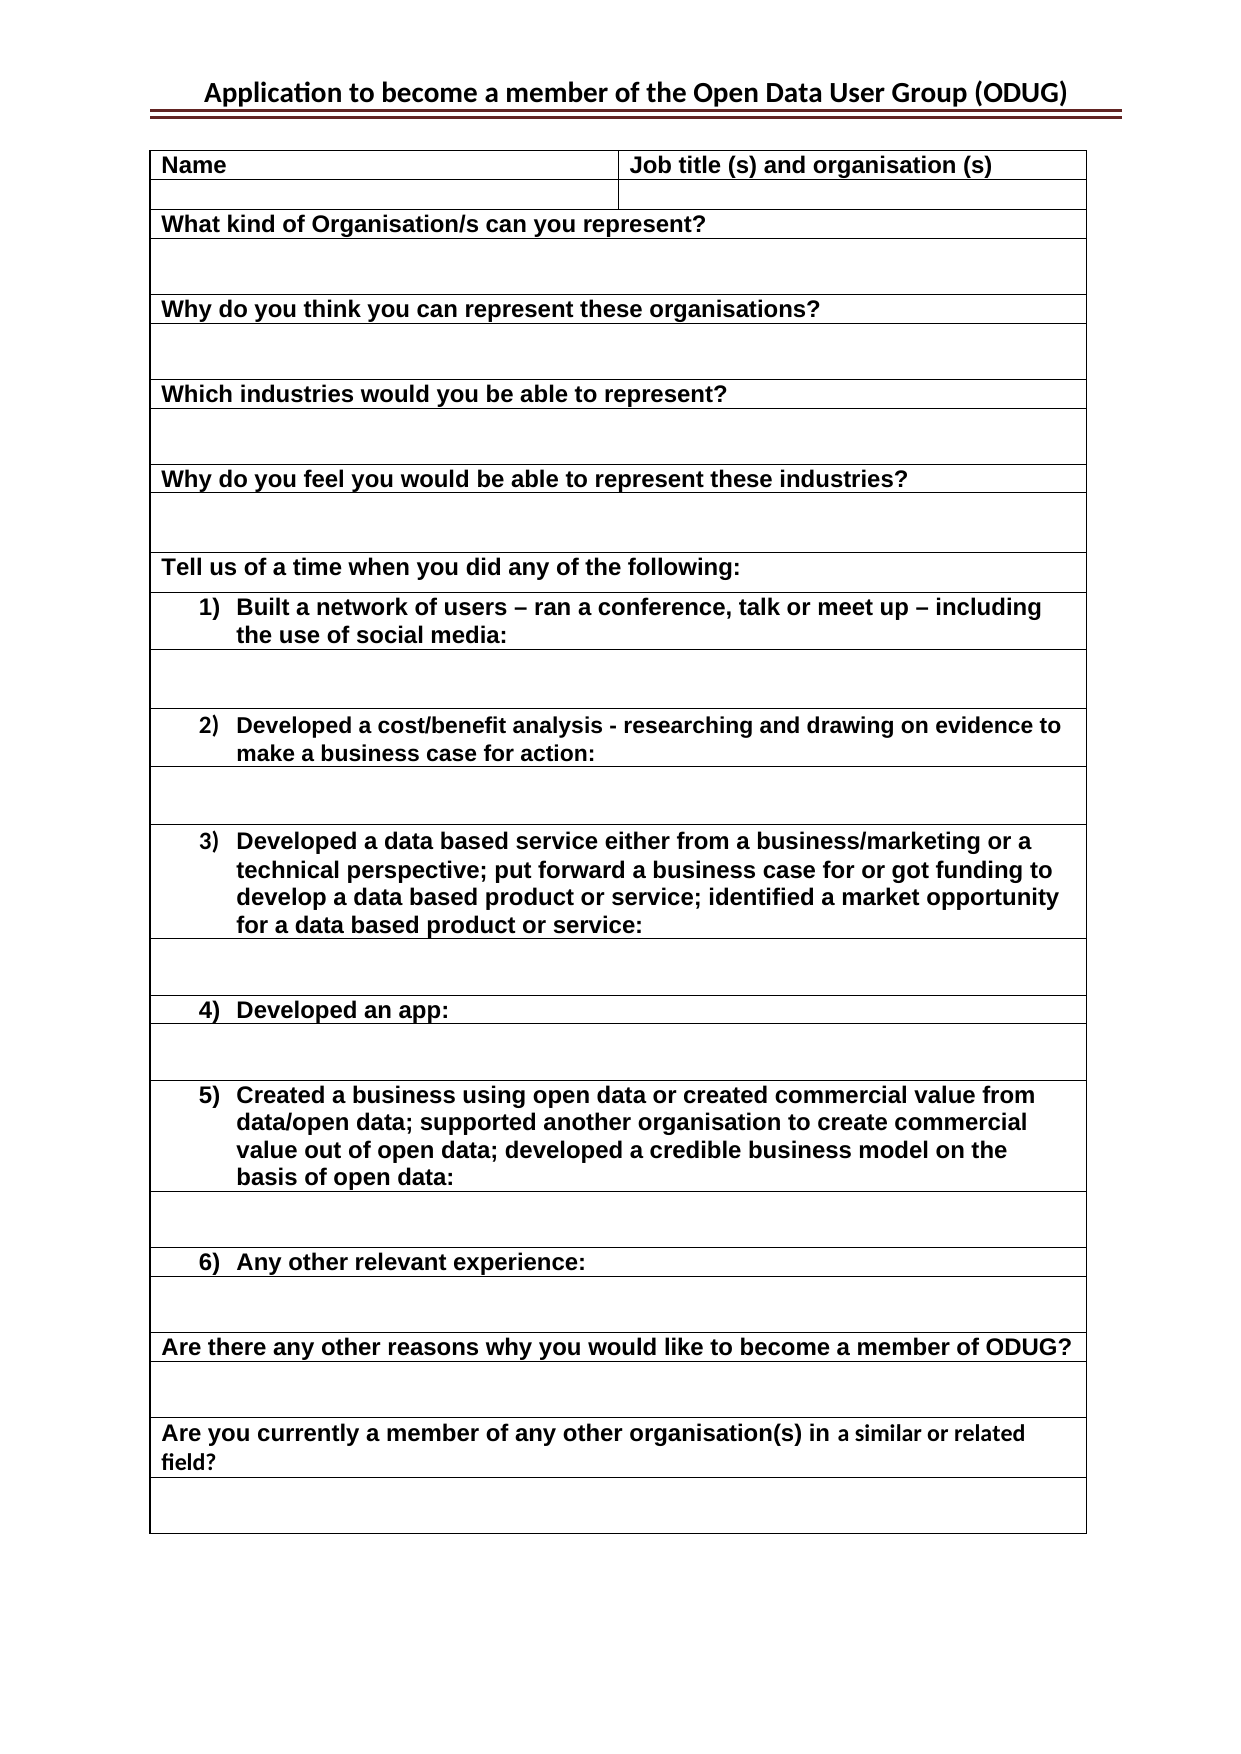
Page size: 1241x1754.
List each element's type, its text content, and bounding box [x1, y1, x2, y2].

table_cell [151, 180, 618, 209]
table_cell [151, 939, 1086, 994]
table_cell [151, 767, 1086, 824]
table_cell [151, 1362, 1086, 1417]
table_cell Developed an app: [151, 996, 1086, 1023]
table_cell Why do you think you can represent these organisations? [151, 295, 1086, 322]
table_cell [151, 324, 1086, 379]
table_cell Built a network of users – ran a conference, talk or meet up – including the use of social media: [151, 593, 1086, 648]
table_cell [151, 1024, 1086, 1079]
table_cell Created a business using open data or created commercial value from data/open data; supported another organisation to create commercial value out of open data; developed a credible business model on the basis of open data: [151, 1081, 1086, 1191]
table_cell [151, 493, 1086, 552]
table_header Job title (s) and organisation (s) [619, 151, 1086, 179]
table_cell Developed a data based service either from a business/marketing or a technical perspective; put forward a business case for or got funding to develop a data based product or service; identified a market opportunity for a data based product or service: [151, 825, 1086, 938]
table_cell Developed a cost/benefit analysis - researching and drawing on evidence to make a business case for action: [151, 709, 1086, 766]
table_cell [151, 239, 1086, 294]
table_cell Tell us of a time when you did any of the following: [151, 553, 1086, 592]
table_cell Are you currently a member of any other organisation(s) in a similar or related field? [151, 1418, 1086, 1477]
table_cell What kind of Organisation/s can you represent? [151, 210, 1086, 238]
table_cell [619, 180, 1086, 209]
table_cell [151, 1478, 1086, 1533]
table_cell Why do you feel you would be able to represent these industries? [151, 465, 1086, 492]
table_cell Any other relevant experience: [151, 1248, 1086, 1276]
table_cell [151, 1277, 1086, 1332]
table_cell [151, 409, 1086, 464]
table_cell [151, 650, 1086, 708]
table_cell Are there any other reasons why you would like to become a member of ODUG? [151, 1333, 1086, 1361]
table_cell Which industries would you be able to represent? [151, 380, 1086, 407]
table_header Name [151, 151, 618, 179]
table_cell [151, 1192, 1086, 1247]
